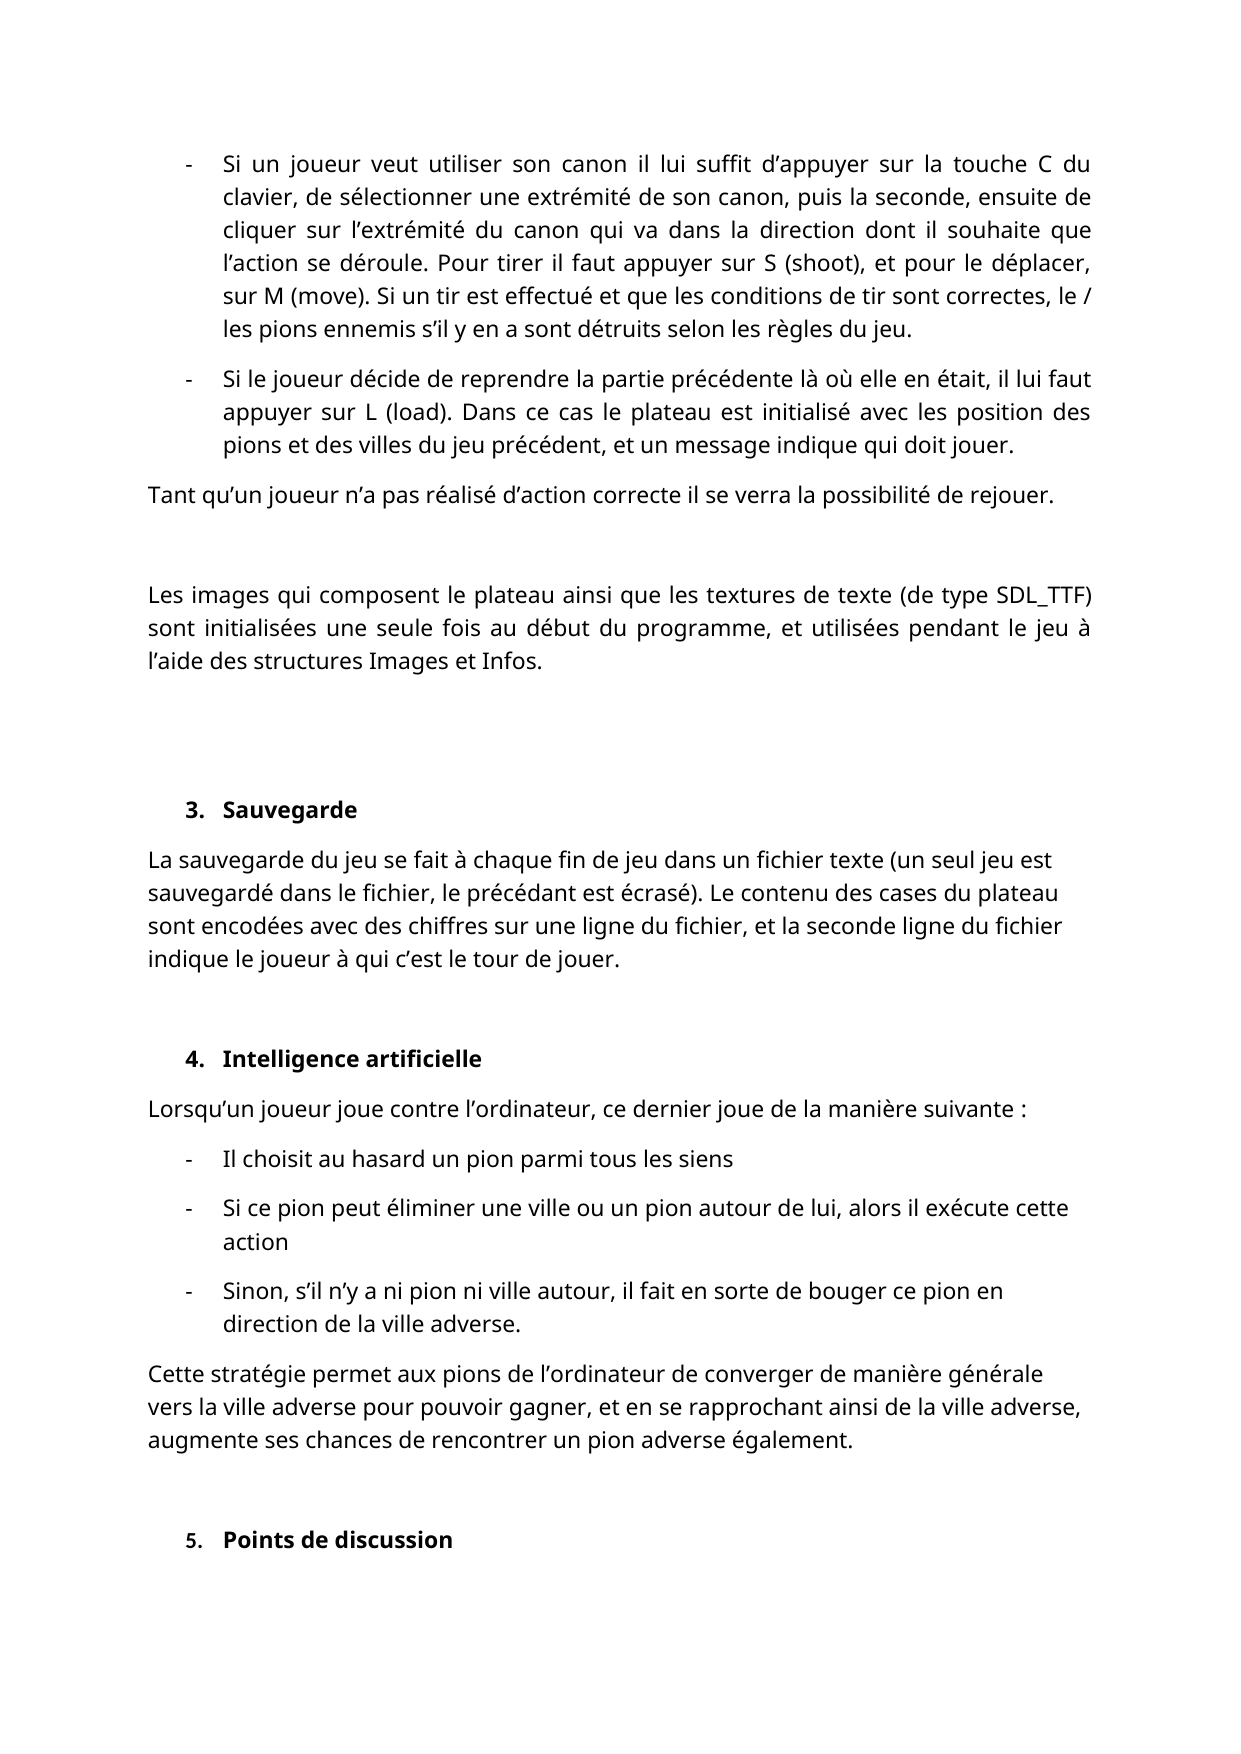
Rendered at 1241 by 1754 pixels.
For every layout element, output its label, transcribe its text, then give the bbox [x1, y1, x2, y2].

list Sauvegarde [185, 794, 1093, 826]
text Cette stratégie permet aux pions de l’ordinateur de converger de manière générale vers la ville adverse pour pouvoir gagner, et en se rapprochant ainsi de la ville adverse, augmente ses chances de rencontrer un pion adverse également. [148, 1358, 1093, 1456]
list Sinon, s’il n’y a ni pion ni ville autour, il fait en sorte de bouger ce pion en direction de la ville adverse. [185, 1275, 1093, 1340]
list Si un joueur veut utiliser son canon il lui suffit d’appuyer sur la touche C du clavier, de sélectionner une extrémité de son canon, puis la seconde, ensuite de cliquer sur l’extrémité du canon qui va dans la direction dont il souhaite que l’action se déroule. Pour tirer il faut appuyer sur S (shoot), et pour le déplacer, sur M (move). Si un tir est effectué et que les conditions de tir sont correctes, le / les pions ennemis s’il y en a sont détruits selon les règles du jeu. [185, 148, 1093, 344]
list Si ce pion peut éliminer une ville ou un pion autour de lui, alors il exécute cette action [185, 1192, 1093, 1257]
text Lorsqu’un joueur joue contre l’ordinateur, ce dernier joue de la manière suivante : [148, 1093, 1093, 1124]
list Intelligence artificielle [185, 1043, 1093, 1074]
list Il choisit au hasard un pion parmi tous les siens [185, 1143, 1093, 1174]
text Les images qui composent le plateau ainsi que les textures de texte (de type SDL_TTF) sont initialisées une seule fois au début du programme, et utilisées pendant le jeu à l’aide des structures Images et Infos. [148, 579, 1093, 676]
list Points de discussion [185, 1524, 1093, 1555]
text Tant qu’un joueur n’a pas réalisé d’action correcte il se verra la possibilité de rejouer. [148, 479, 1093, 510]
list Si le joueur décide de reprendre la partie précédente là où elle en était, il lui faut appuyer sur L (load). Dans ce cas le plateau est initialisé avec les position des pions et des villes du jeu précédent, et un message indique qui doit jouer. [185, 363, 1093, 461]
text La sauvegarde du jeu se fait à chaque fin de jeu dans un fichier texte (un seul jeu est sauvegardé dans le fichier, le précédant est écrasé). Le contenu des cases du plateau sont encodées avec des chiffres sur une ligne du fichier, et la seconde ligne du fichier indique le joueur à qui c’est le tour de jouer. [148, 844, 1093, 975]
